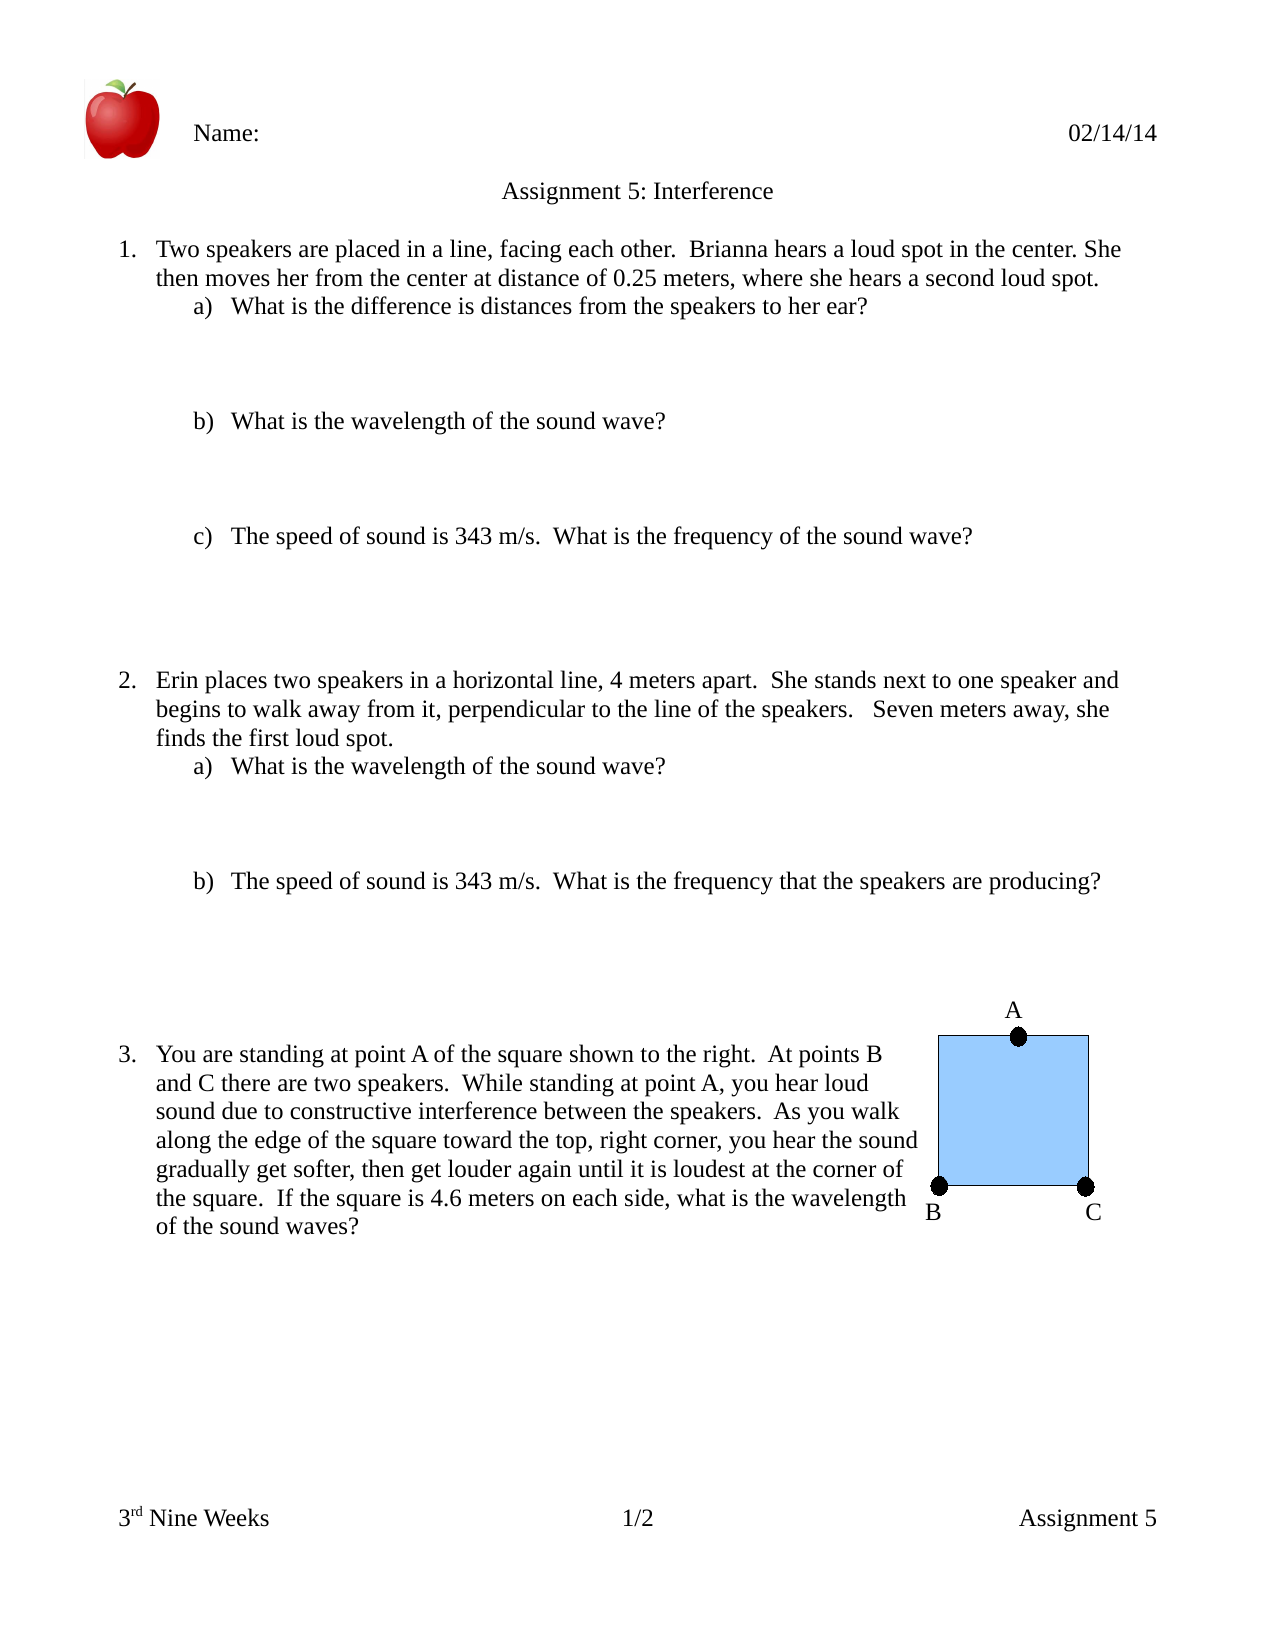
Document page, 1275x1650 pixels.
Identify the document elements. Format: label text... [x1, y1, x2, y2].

list Erin places two speakers in a horizontal line, 4 meters apart. She stands next to one speaker and begins to walk away from it, perpendicular to the line of the speakers. Seven meters away, she finds the first loud spot. [118, 665, 1157, 751]
text Assignment 5: Interference [118, 176, 1157, 205]
list What is the wavelength of the sound wave? [193, 406, 1157, 435]
list You are standing at point A of the square shown to the right. At points B and C there are two speakers. While standing at point A, you hear loud sound due to constructive interference between the speakers. As you walk along the edge of the square toward the top, right corner, you hear the sound gradually get softer, then get louder again until it is loudest at the corner of the square. If the square is 4.6 meters on each side, what is the wavelength of the sound waves? [118, 1039, 1157, 1240]
list The speed of sound is 343 m/s. What is the frequency of the sound wave? [193, 521, 1157, 550]
list What is the wavelength of the sound wave? [193, 751, 1157, 780]
list Two speakers are placed in a line, facing each other. Brianna hears a loud spot in the center. She then moves her from the center at distance of 0.25 meters, where she hears a second loud spot. [118, 234, 1157, 291]
picture [84, 79, 160, 159]
list The speed of sound is 343 m/s. What is the frequency that the speakers are producing? [193, 866, 1157, 895]
list What is the difference is distances from the speakers to her ear? [193, 291, 1157, 320]
